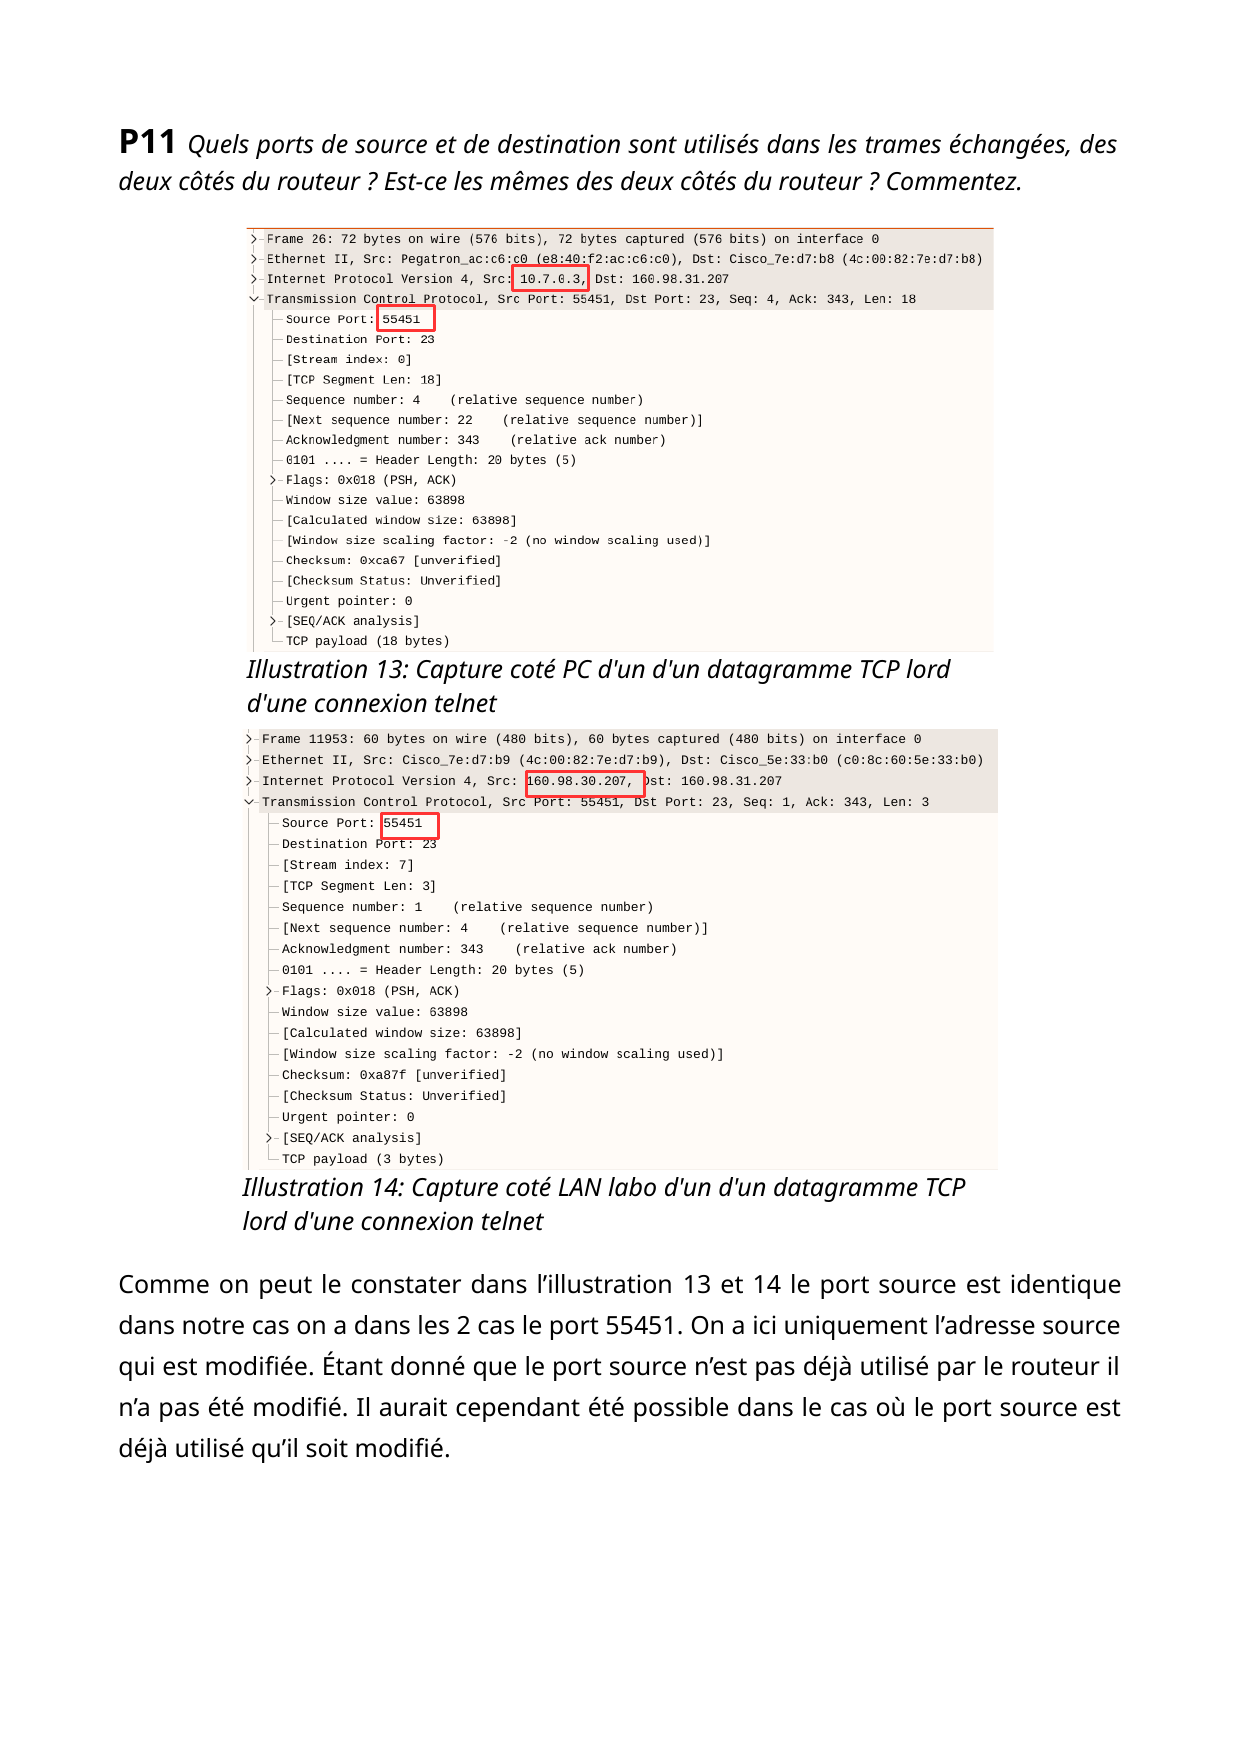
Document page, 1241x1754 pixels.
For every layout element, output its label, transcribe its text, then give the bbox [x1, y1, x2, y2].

picture [246, 227, 994, 652]
text Illustration 14: Capture coté LAN labo d'un d'un datagramme TCP lord d'une connexion telnet [242, 1170, 998, 1237]
subtitle P11 Quels ports de source et de destination sont utilisés dans les trames échangées, des deux côtés du routeur ? Est-ce les mêmes des deux côtés du routeur ? Commentez. [118, 118, 1122, 198]
text Comme on peut le constater dans l’illustration 13 et 14 le port source est identique dans notre cas on a dans les 2 cas le port 55451. On a ici uniquement l’adresse source qui est modifiée. Étant donné que le port source n’est pas déjà utilisé par le routeur il n’a pas été modifié. Il aurait cependant été possible dans le cas où le port source est déjà utilisé qu’il soit modifié. [118, 210, 1122, 1464]
picture [242, 729, 998, 1170]
text Illustration 13: Capture coté PC d'un d'un datagramme TCP lord d'une connexion telnet [247, 652, 993, 717]
